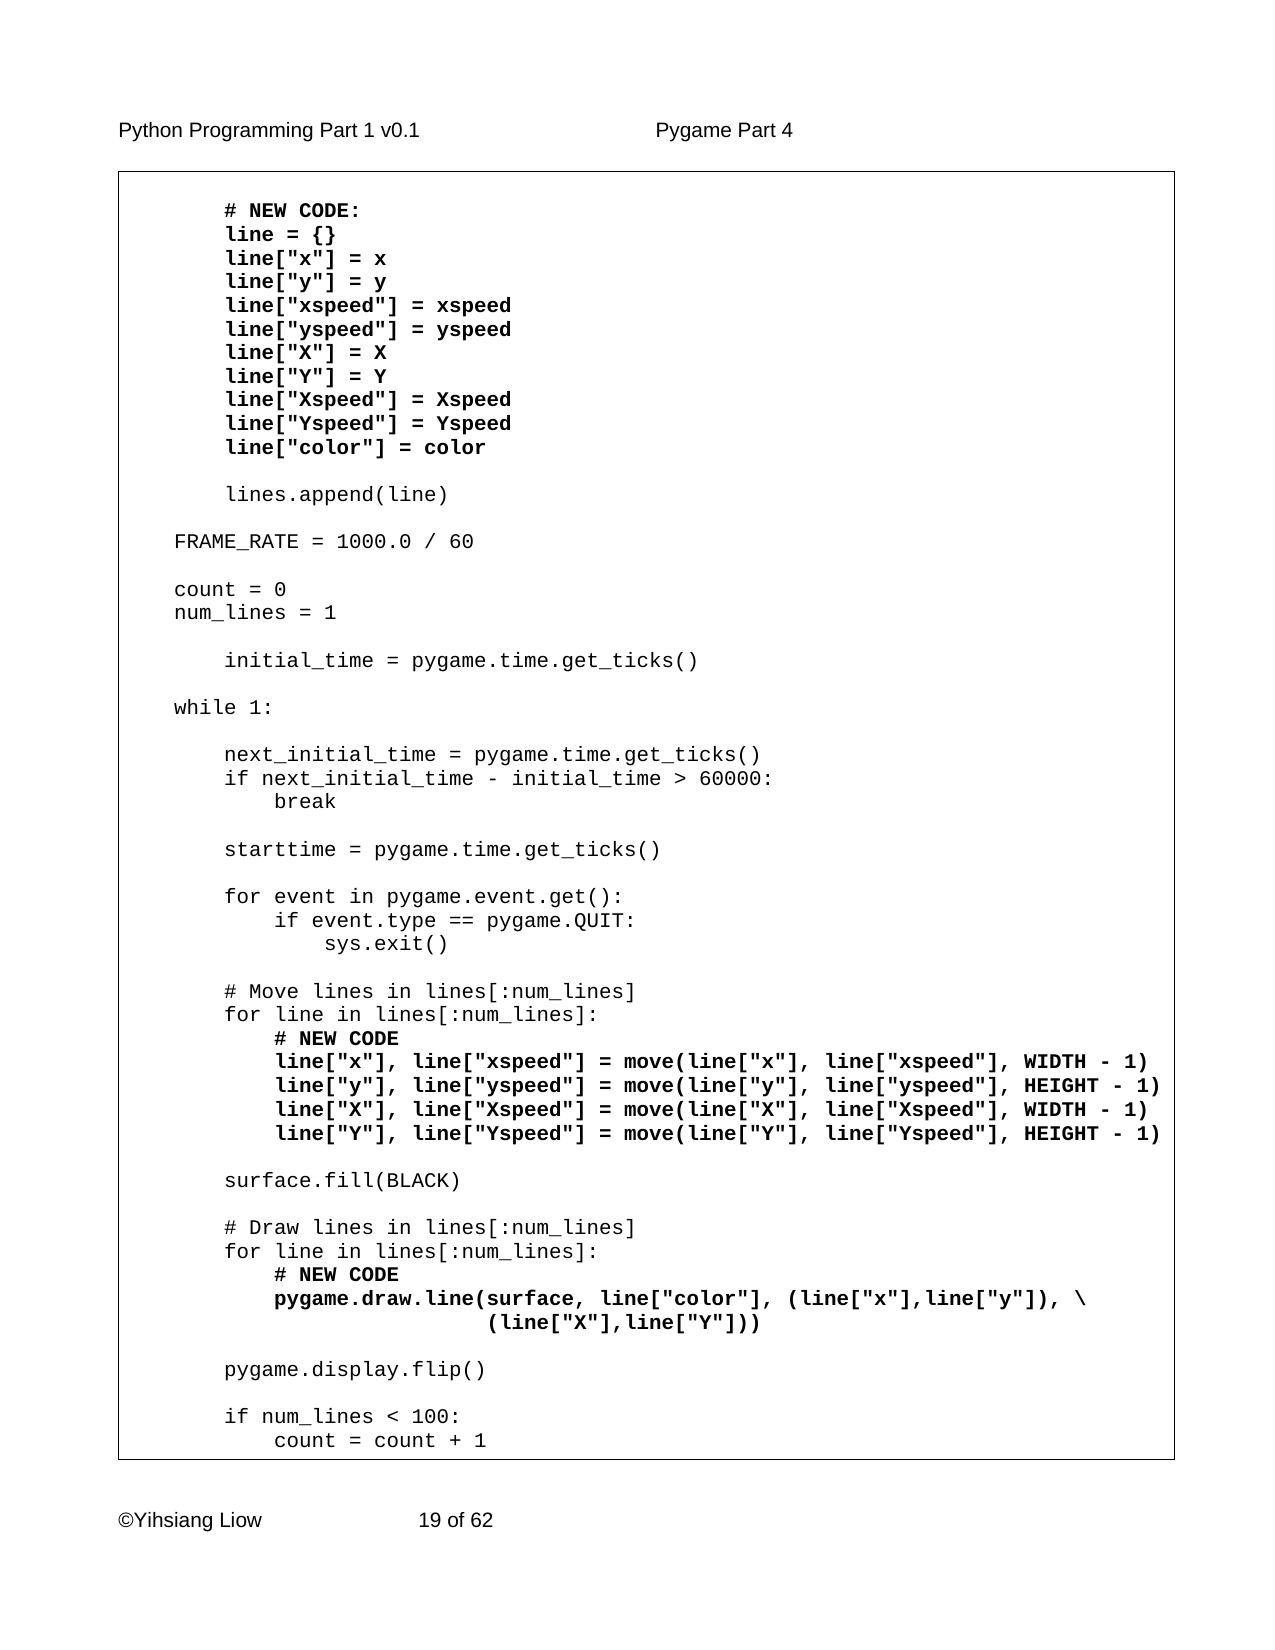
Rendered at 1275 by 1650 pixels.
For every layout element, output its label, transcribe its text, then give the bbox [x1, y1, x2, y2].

table_header # NEW CODE: line = {} line["x"] = x line["y"] = y line["xspeed"] = xspeed line["yspeed"] = yspeed line["X"] = X line["Y"] = Y line["Xspeed"] = Xspeed line["Yspeed"] = Yspeed line["color"] = color lines.append(line) FRAME_RATE = 1000.0 / 60 count = 0 num_lines = 1 initial_time = pygame.time.get_ticks() while 1: next_initial_time = pygame.time.get_ticks() if next_initial_time - initial_time > 60000: break starttime = pygame.time.get_ticks() for event in pygame.event.get(): if event.type == pygame.QUIT: sys.exit() # Move lines in lines[:num_lines] for line in lines[:num_lines]: # NEW CODE line["x"], line["xspeed"] = move(line["x"], line["xspeed"], WIDTH - 1) line["y"], line["yspeed"] = move(line["y"], line["yspeed"], HEIGHT - 1) line["X"], line["Xspeed"] = move(line["X"], line["Xspeed"], WIDTH - 1) line["Y"], line["Yspeed"] = move(line["Y"], line["Yspeed"], HEIGHT - 1) surface.fill(BLACK) # Draw lines in lines[:num_lines] for line in lines[:num_lines]: # NEW CODE pygame.draw.line(surface, line["color"], (line["x"],line["y"]), \ (line["X"],line["Y"])) pygame.display.flip() if num_lines < 100: count = count + 1 [119, 172, 1174, 1459]
